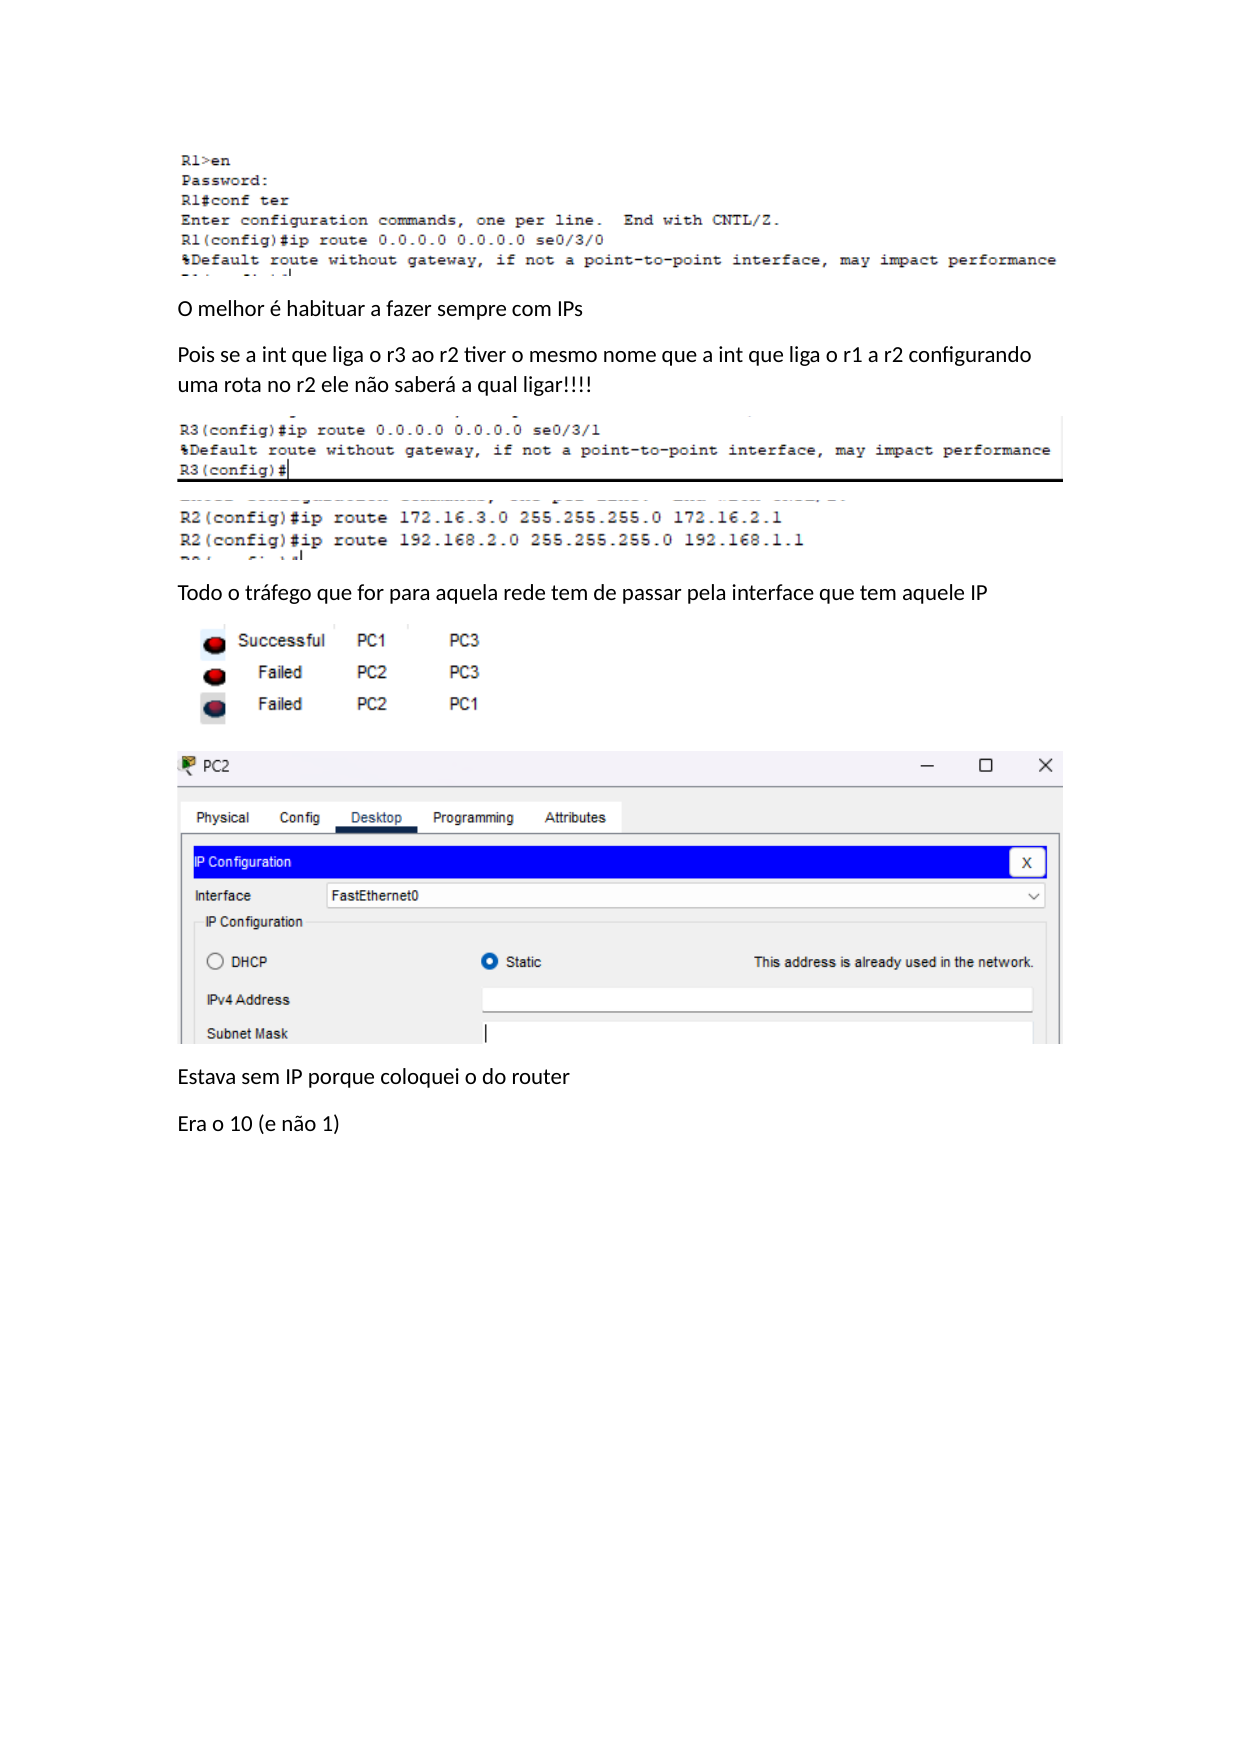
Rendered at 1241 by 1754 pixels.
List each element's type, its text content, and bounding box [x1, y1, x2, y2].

text Pois se a int que liga o r3 ao r2 tiver o mesmo nome que a int que liga o r1 a r2 configurando uma rota no r2 ele não saberá a qual ligar!!!! [177, 340, 1063, 398]
text Estava sem IP porque coloquei o do router [177, 1062, 1063, 1090]
text Todo o tráfego que for para aquela rede tem de passar pela interface que tem aquele IP [177, 578, 1063, 606]
text O melhor é habituar a fazer sempre com IPs [177, 294, 1063, 322]
text Era o 10 (e não 1) [177, 1109, 1063, 1137]
